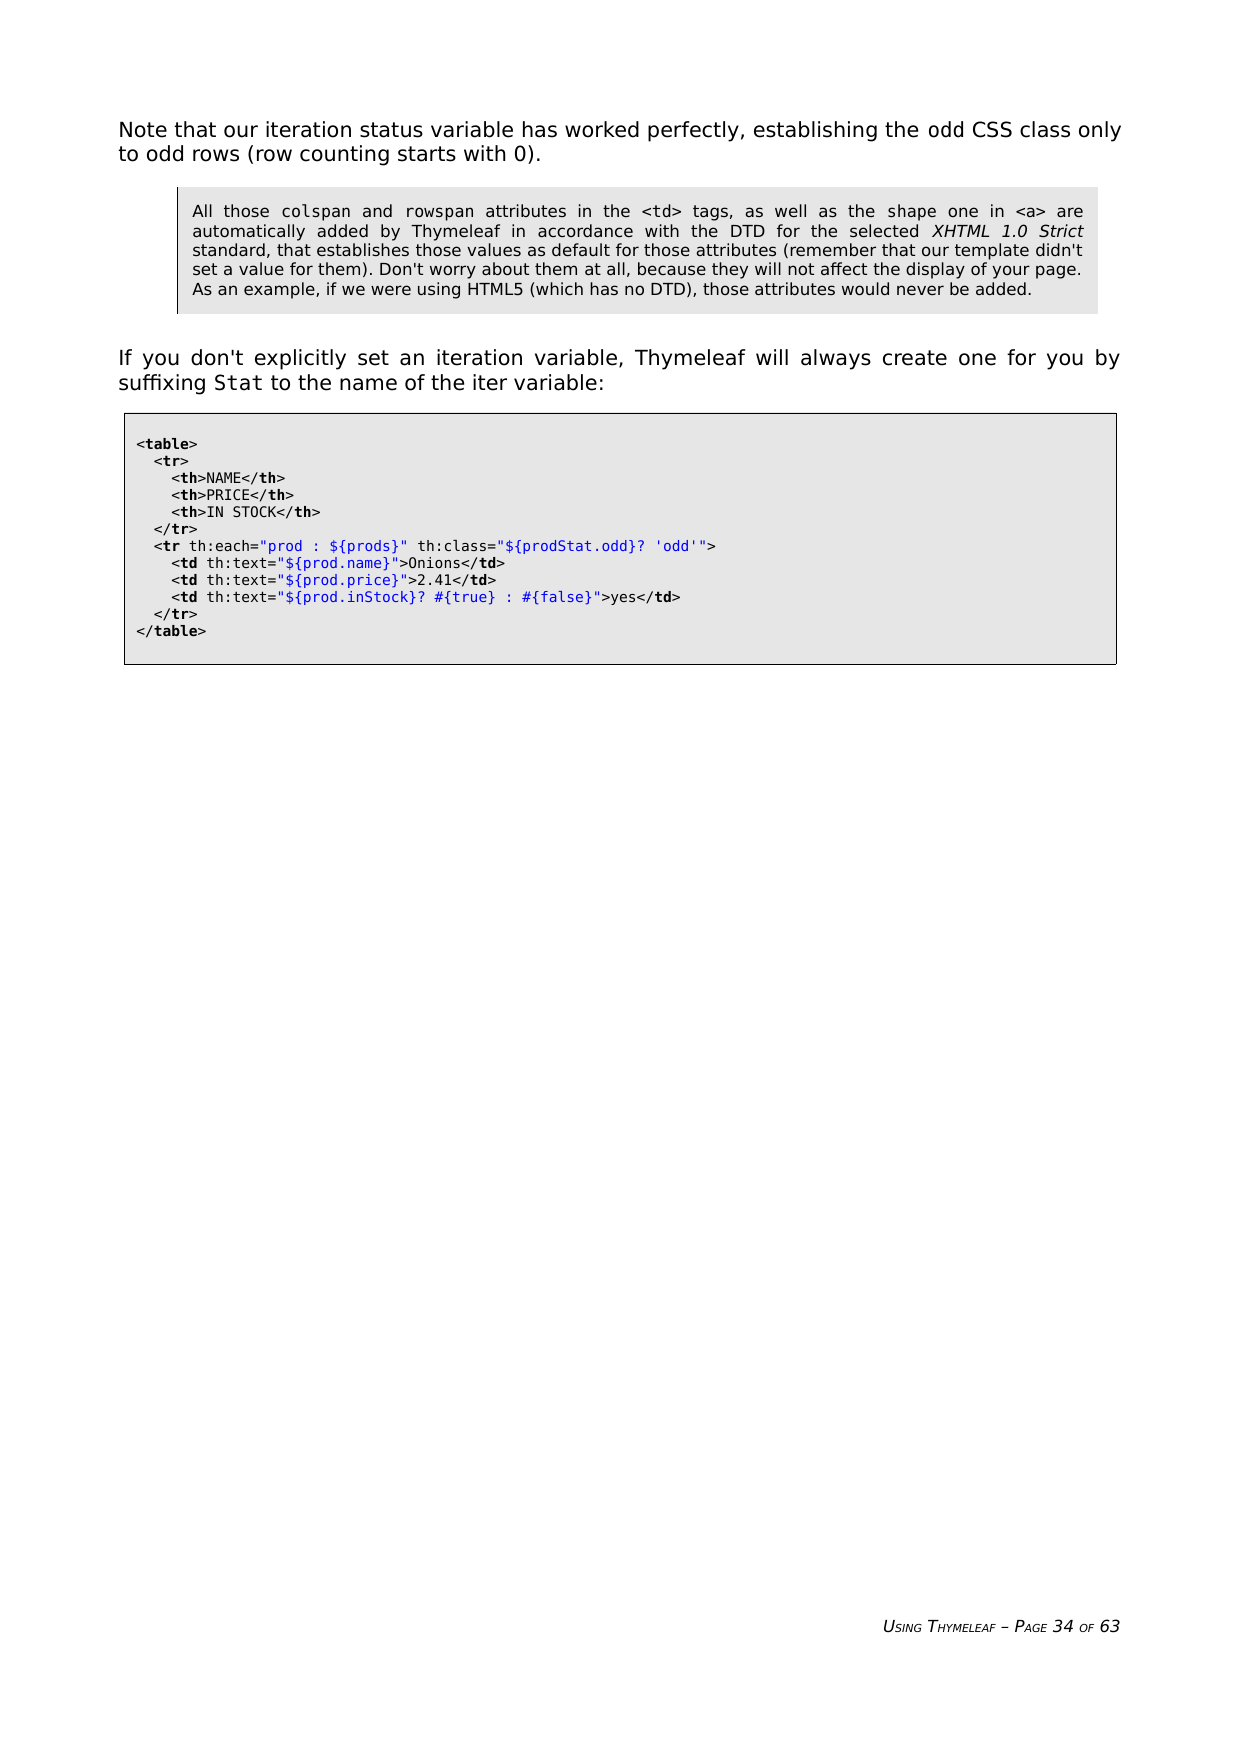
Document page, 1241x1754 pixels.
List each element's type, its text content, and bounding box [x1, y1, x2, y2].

text All those colspan and rowspan attributes in the <td> tags, as well as the shape one in <a> are automatically added by Thymeleaf in accordance with the DTD for the selected XHTML 1.0 Strict standard, that establishes those values as default for those attributes (remember that our template didn't set a value for them). Don't worry about them at all, because they will not affect the display of your page. As an example, if we were using HTML5 (which has no DTD), those attributes would never be added. [178, 187, 1098, 314]
text Note that our iteration status variable has worked perfectly, establishing the odd CSS class only to odd rows (row counting starts with 0). [118, 118, 1122, 167]
text If you don't explicitly set an iteration variable, Thymeleaf will always create one for you by suffixing Stat to the name of the iter variable: [118, 346, 1122, 395]
text <table> <tr> <th>NAME</th> <th>PRICE</th> <th>IN STOCK</th> </tr> <tr th:each="prod : ${prods}" th:class="${prodStat.odd}? 'odd'"> <td th:text="${prod.name}">Onions</td> <td th:text="${prod.price}">2.41</td> <td th:text="${prod.inStock}? #{true} : #{false}">yes</td> </tr> </table> [125, 414, 1116, 664]
